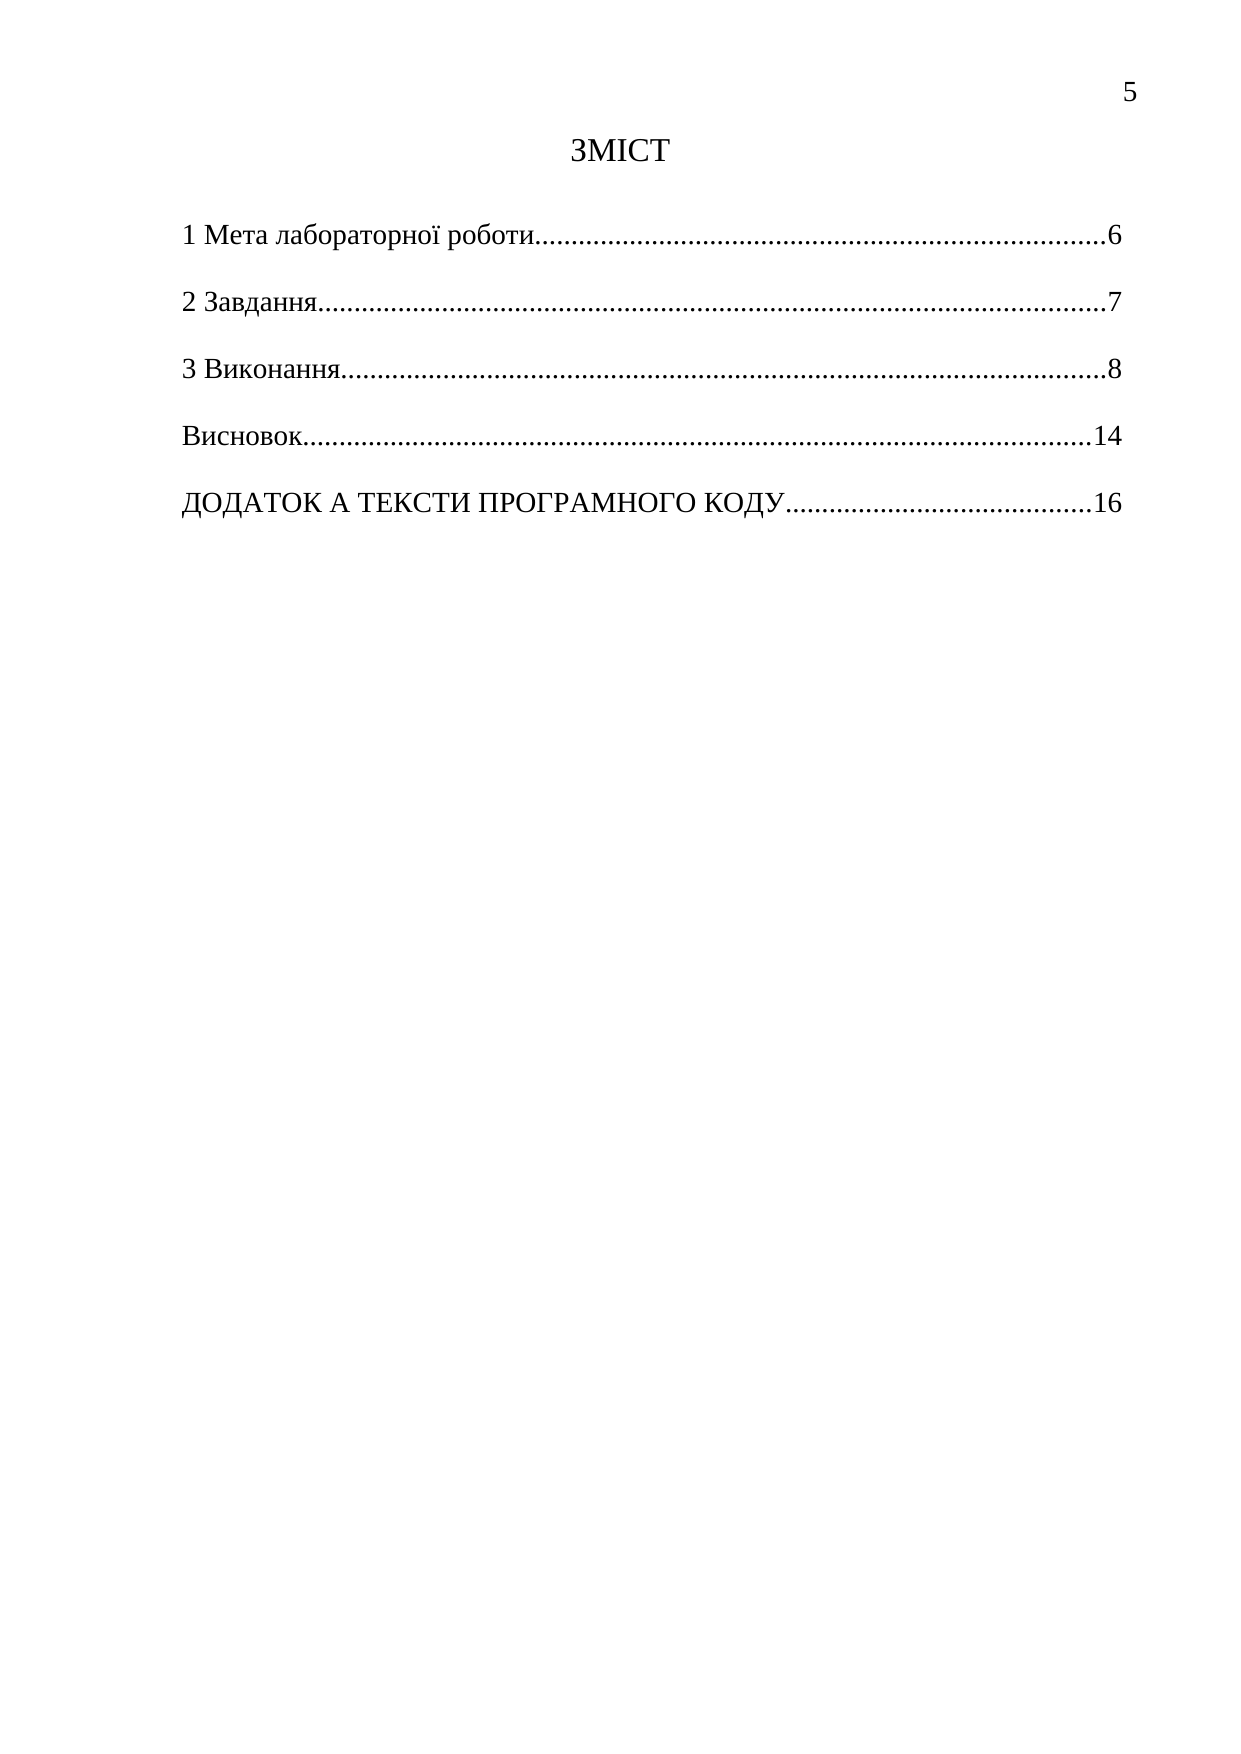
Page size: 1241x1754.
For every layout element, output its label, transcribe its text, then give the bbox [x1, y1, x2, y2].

text 2 Завдання 7 [182, 284, 1122, 317]
subtitle Зміст [118, 130, 1122, 168]
text 3 Виконання 8 [182, 351, 1122, 384]
text 1 Мета лабораторної роботи 6 [182, 217, 1122, 250]
text Висновок 14 [182, 418, 1122, 451]
text ДОДАТОК А ТЕКСТИ ПРОГРАМНОГО КОДУ 16 [182, 485, 1122, 518]
